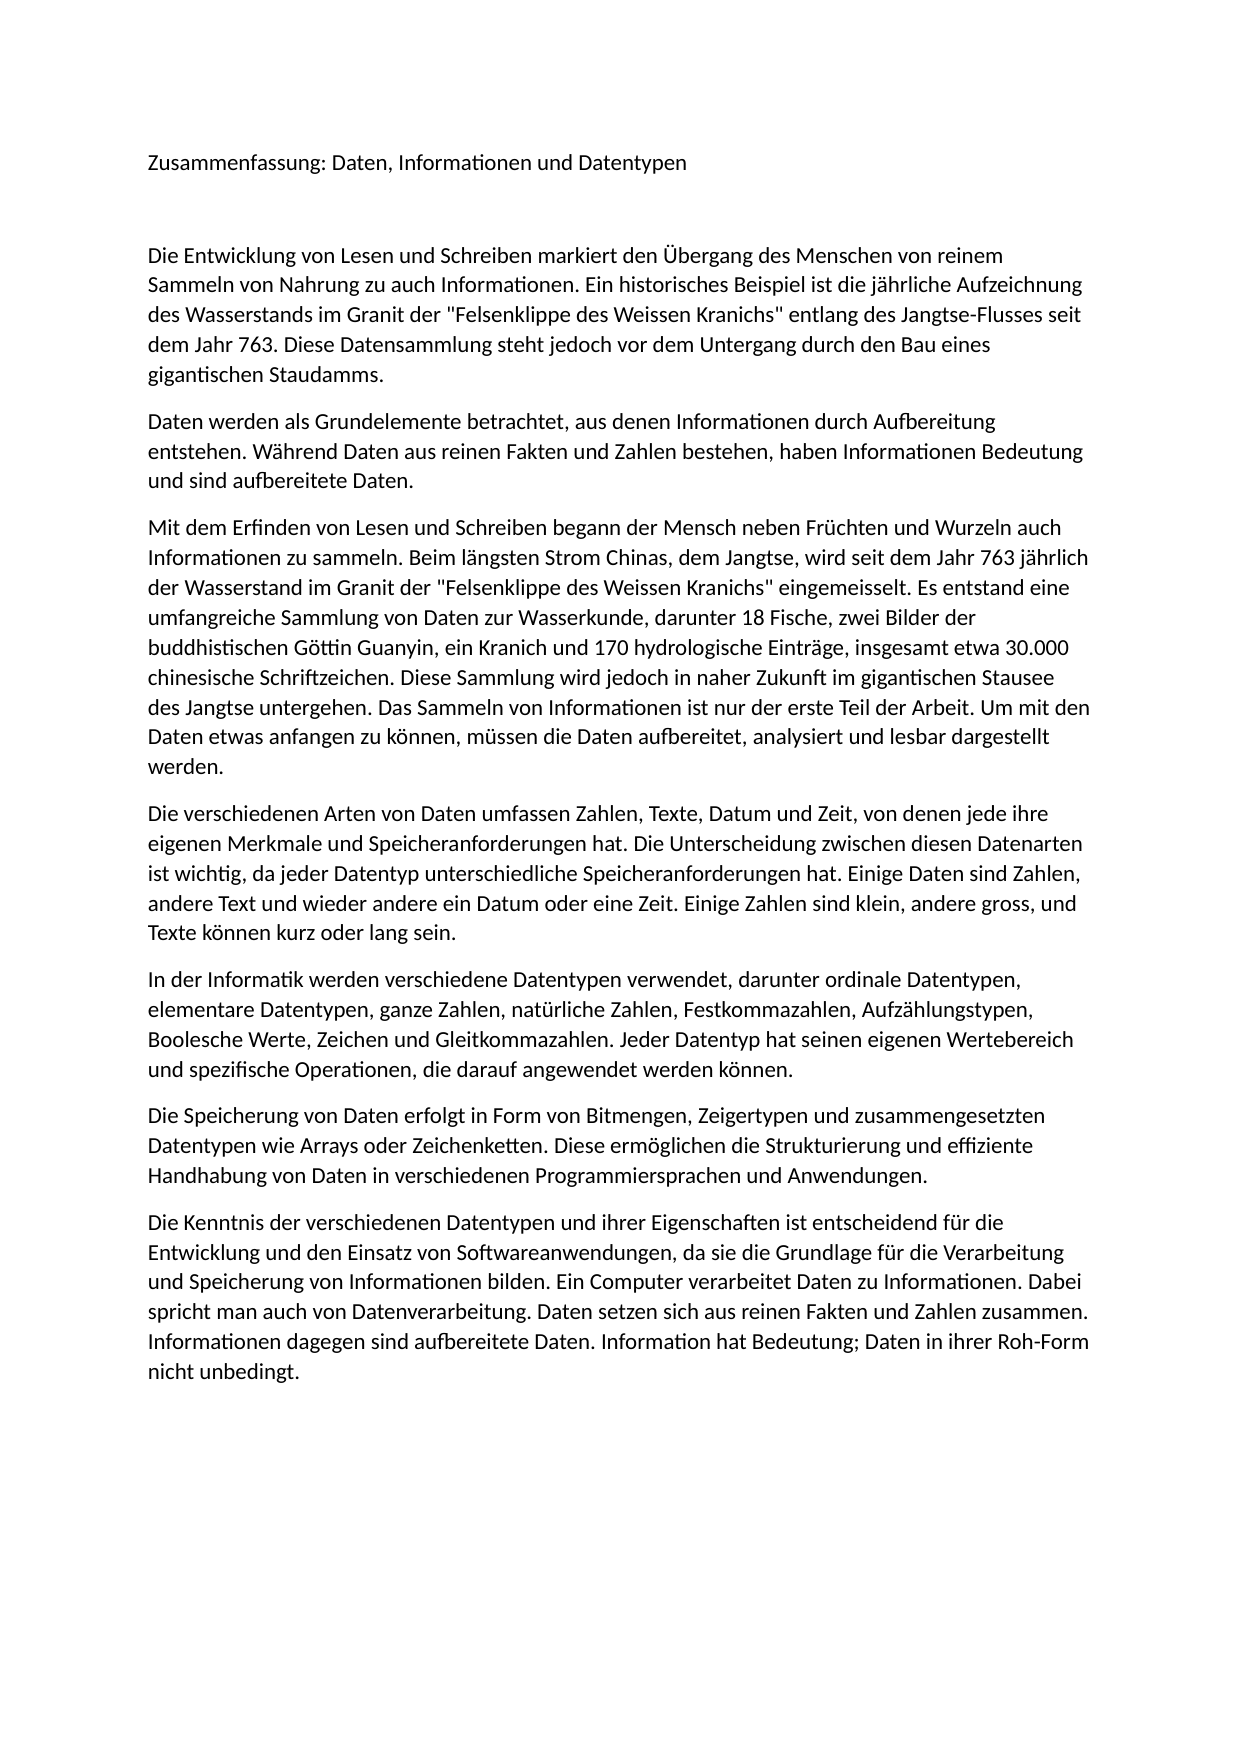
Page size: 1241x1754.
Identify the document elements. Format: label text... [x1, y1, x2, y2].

text In der Informatik werden verschiedene Datentypen verwendet, darunter ordinale Datentypen, elementare Datentypen, ganze Zahlen, natürliche Zahlen, Festkommazahlen, Aufzählungstypen, Boolesche Werte, Zeichen und Gleitkommazahlen. Jeder Datentyp hat seinen eigenen Wertebereich und spezifische Operationen, die darauf angewendet werden können. [148, 965, 1093, 1083]
text Die Speicherung von Daten erfolgt in Form von Bitmengen, Zeigertypen und zusammengesetzten Datentypen wie Arrays oder Zeichenketten. Diese ermöglichen die Strukturierung und effiziente Handhabung von Daten in verschiedenen Programmiersprachen und Anwendungen. [148, 1101, 1093, 1189]
text Zusammenfassung: Daten, Informationen und Datentypen [148, 148, 1093, 176]
text Mit dem Erfinden von Lesen und Schreiben begann der Mensch neben Früchten und Wurzeln auch Informationen zu sammeln. Beim längsten Strom Chinas, dem Jangtse, wird seit dem Jahr 763 jährlich der Wasserstand im Granit der "Felsenklippe des Weissen Kranichs" eingemeisselt. Es entstand eine umfangreiche Sammlung von Daten zur Wasserkunde, darunter 18 Fische, zwei Bilder der buddhistischen Göttin Guanyin, ein Kranich und 170 hydrologische Einträge, insgesamt etwa 30.000 chinesische Schriftzeichen. Diese Sammlung wird jedoch in naher Zukunft im gigantischen Stausee des Jangtse untergehen. Das Sammeln von Informationen ist nur der erste Teil der Arbeit. Um mit den Daten etwas anfangen zu können, müssen die Daten aufbereitet, analysiert und lesbar dargestellt werden. [148, 513, 1093, 780]
text Die verschiedenen Arten von Daten umfassen Zahlen, Texte, Datum und Zeit, von denen jede ihre eigenen Merkmale und Speicheranforderungen hat. Die Unterscheidung zwischen diesen Datenarten ist wichtig, da jeder Datentyp unterschiedliche Speicheranforderungen hat. Einige Daten sind Zahlen, andere Text und wieder andere ein Datum oder eine Zeit. Einige Zahlen sind klein, andere gross, und Texte können kurz oder lang sein. [148, 799, 1093, 947]
text Die Kenntnis der verschiedenen Datentypen und ihrer Eigenschaften ist entscheidend für die Entwicklung und den Einsatz von Softwareanwendungen, da sie die Grundlage für die Verarbeitung und Speicherung von Informationen bilden. Ein Computer verarbeitet Daten zu Informationen. Dabei spricht man auch von Datenverarbeitung. Daten setzen sich aus reinen Fakten und Zahlen zusammen. Informationen dagegen sind aufbereitete Daten. Information hat Bedeutung; Daten in ihrer Roh-Form nicht unbedingt. [148, 1208, 1093, 1385]
text Daten werden als Grundelemente betrachtet, aus denen Informationen durch Aufbereitung entstehen. Während Daten aus reinen Fakten und Zahlen bestehen, haben Informationen Bedeutung und sind aufbereitete Daten. [148, 407, 1093, 495]
text Die Entwicklung von Lesen und Schreiben markiert den Übergang des Menschen von reinem Sammeln von Nahrung zu auch Informationen. Ein historisches Beispiel ist die jährliche Aufzeichnung des Wasserstands im Granit der "Felsenklippe des Weissen Kranichs" entlang des Jangtse-Flusses seit dem Jahr 763. Diese Datensammlung steht jedoch vor dem Untergang durch den Bau eines gigantischen Staudamms. [148, 241, 1093, 388]
